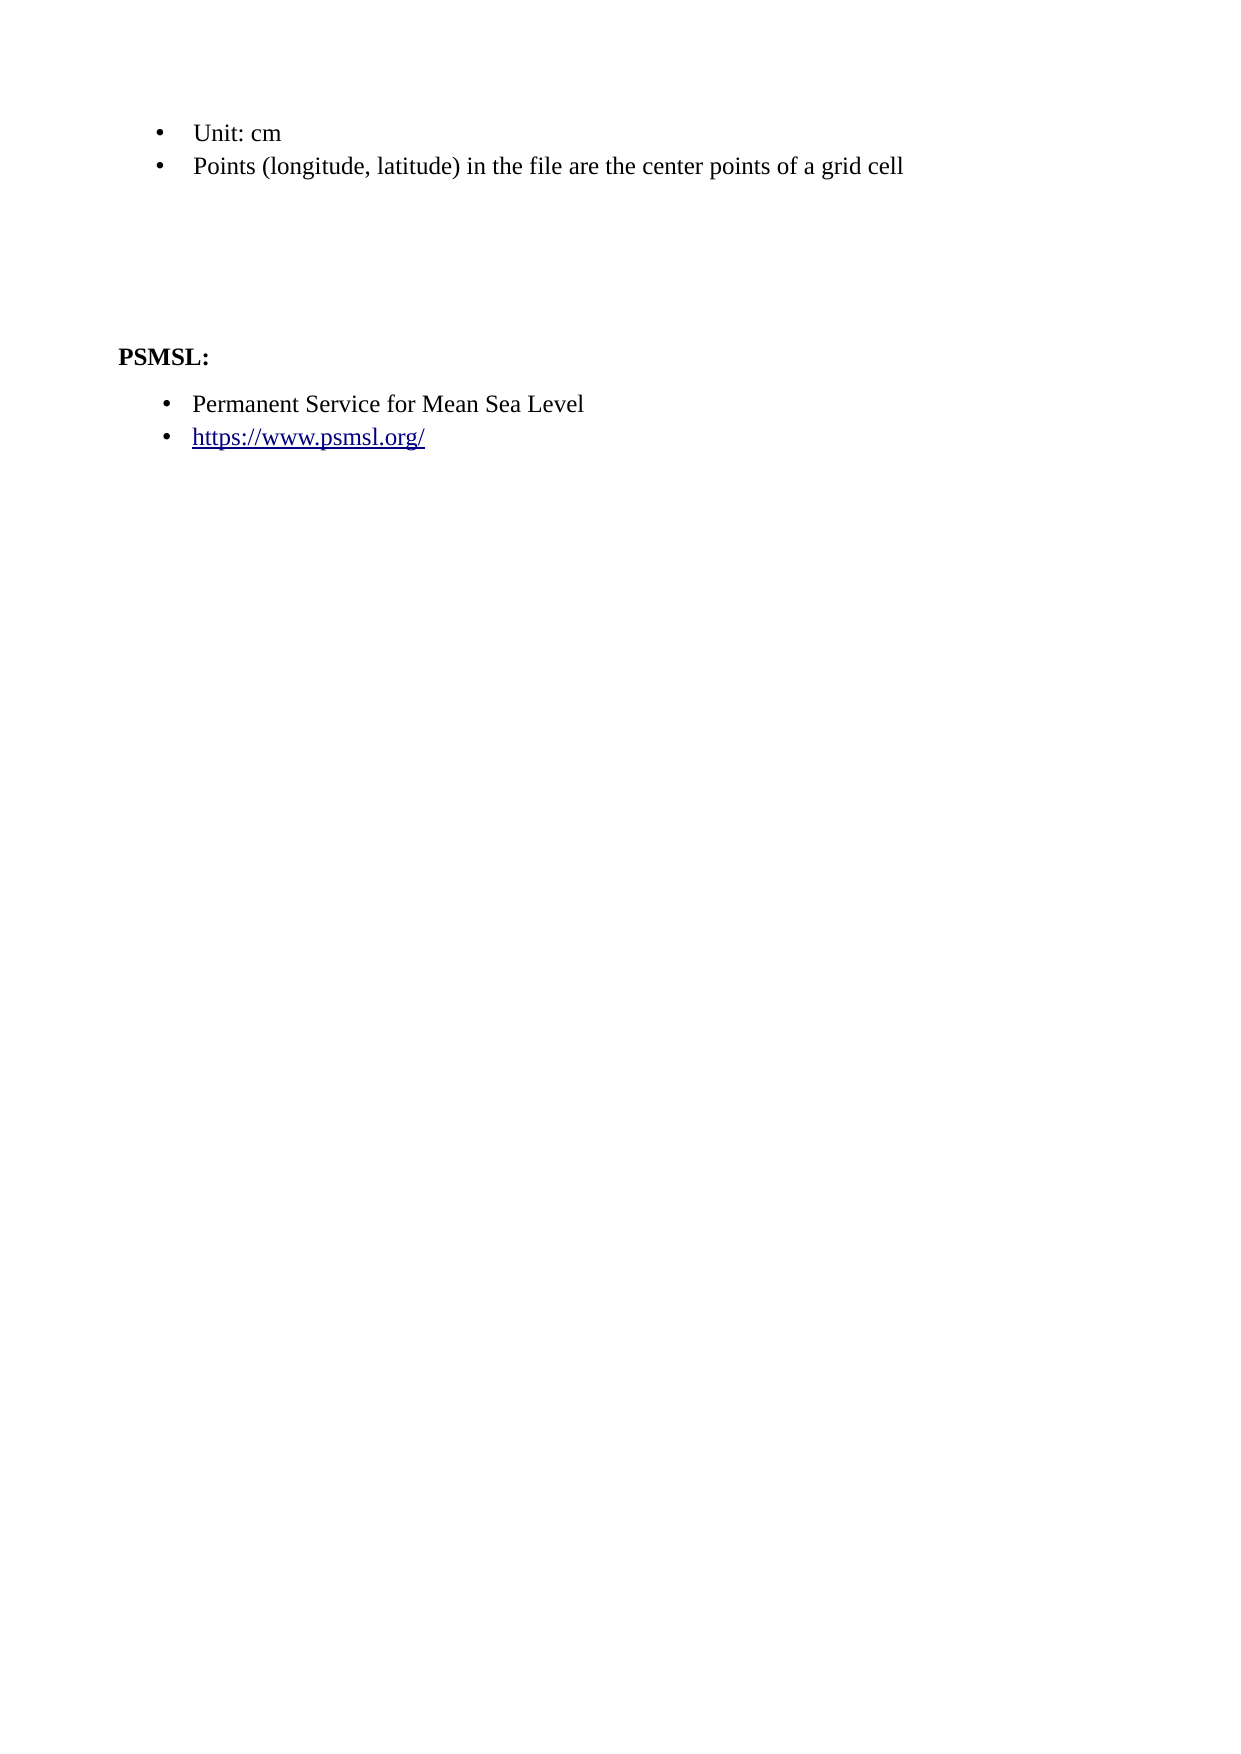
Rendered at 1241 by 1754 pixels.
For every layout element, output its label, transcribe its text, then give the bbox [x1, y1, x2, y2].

list Permanent Service for Mean Sea Level [162, 389, 1122, 418]
list Points (longitude, latitude) in the file are the center points of a grid cell [156, 151, 1122, 180]
list Unit: cm [156, 118, 1122, 147]
list https://www.psmsl.org/ [162, 422, 1122, 451]
text PSMSL: [118, 342, 1122, 370]
